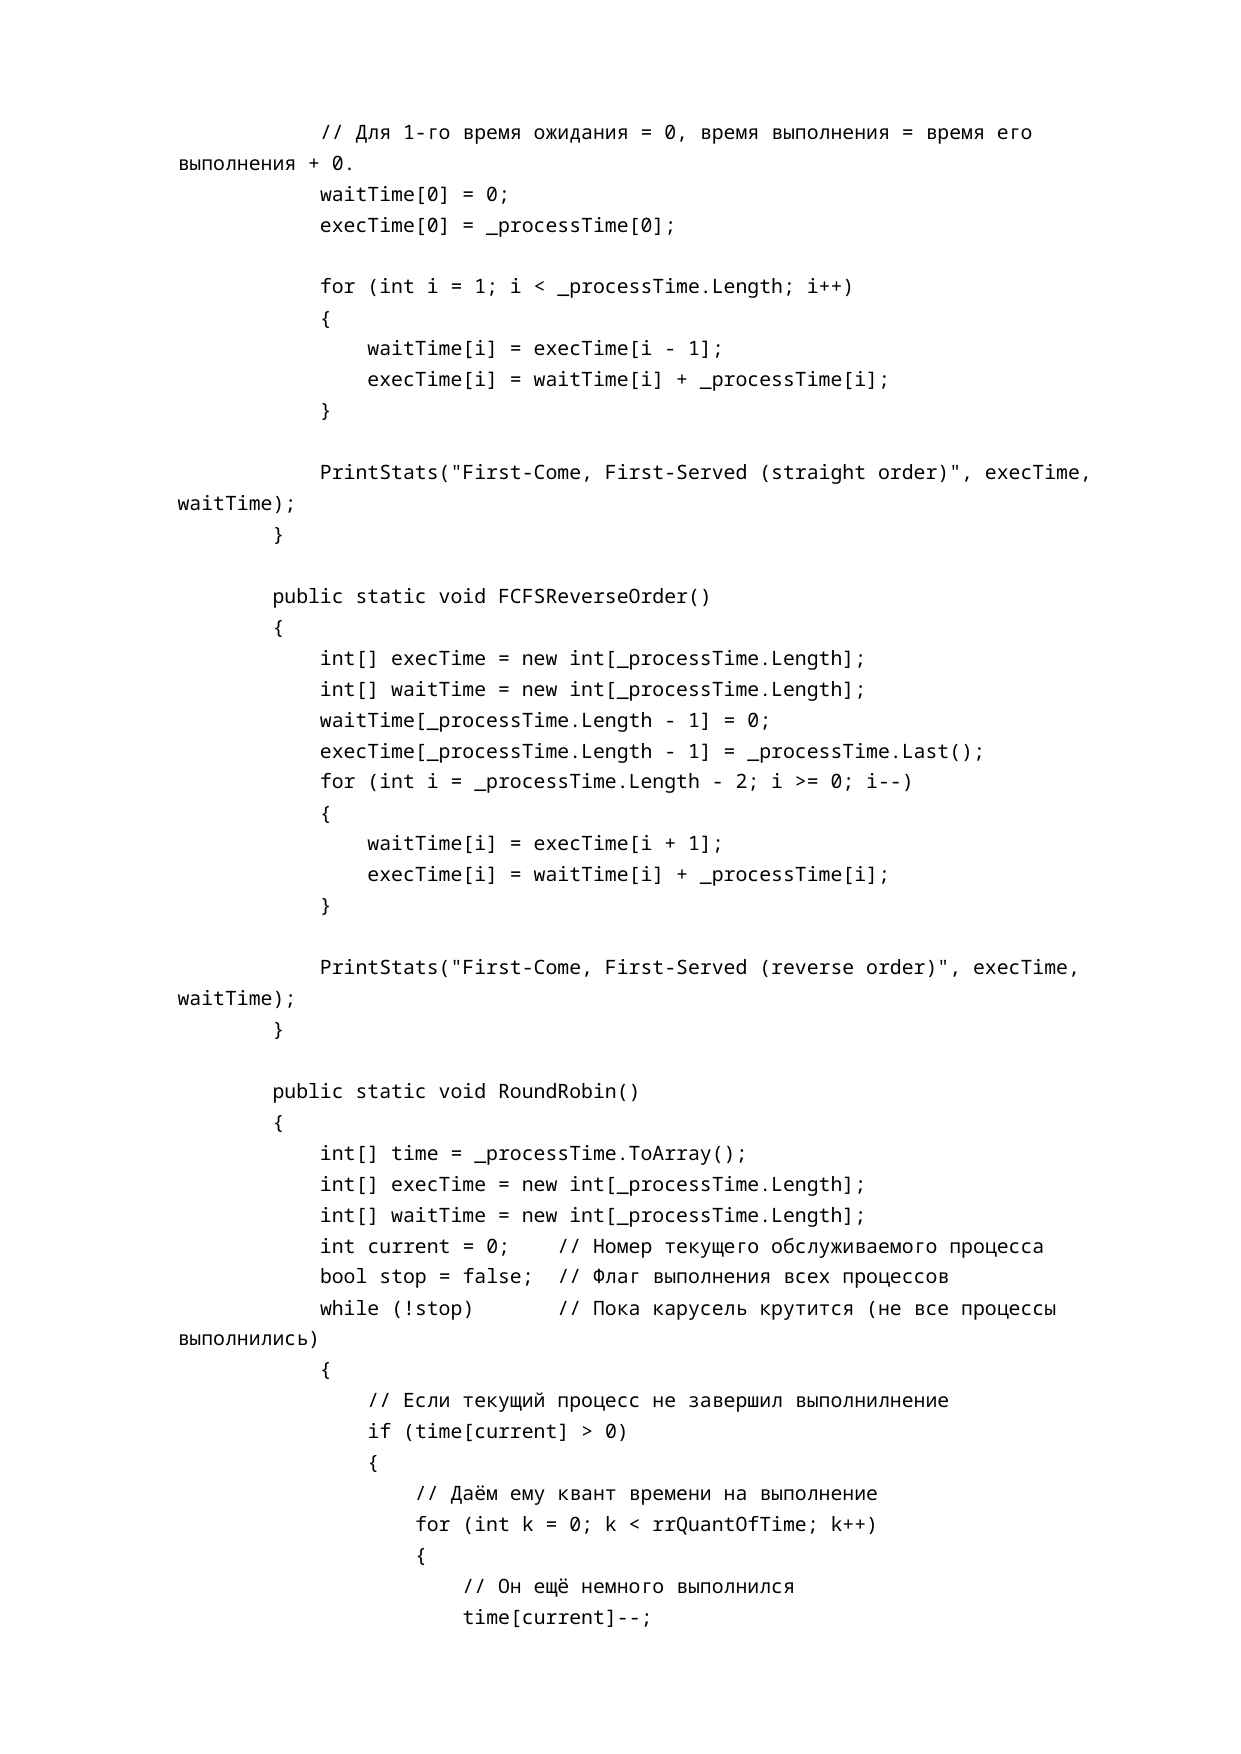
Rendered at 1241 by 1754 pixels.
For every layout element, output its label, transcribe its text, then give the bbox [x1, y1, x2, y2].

text if (time[current] > 0) [177, 1417, 1152, 1444]
text { [177, 304, 1152, 331]
text { [177, 799, 1152, 826]
text execTime[0] = _processTime[0]; [177, 211, 1152, 238]
text waitTime[0] = 0; [177, 180, 1152, 207]
text int current = 0; // Номер текущего обслуживаемого процесса [177, 1232, 1152, 1259]
text { [177, 1356, 1152, 1383]
text while (!stop) // Пока карусель крутится (не все процессы выполнились) [177, 1294, 1152, 1352]
text } [177, 397, 1152, 423]
text execTime[_processTime.Length - 1] = _processTime.Last(); [177, 737, 1152, 764]
text { [177, 1108, 1152, 1135]
text { [177, 1448, 1152, 1475]
text int[] waitTime = new int[_processTime.Length]; [177, 675, 1152, 702]
text // Для 1-го время ожидания = 0, время выполнения = время его выполнения + 0. [177, 118, 1152, 176]
text { [177, 613, 1152, 640]
text for (int i = _processTime.Length - 2; i >= 0; i--) [177, 768, 1152, 795]
text public static void RoundRobin() [177, 1077, 1152, 1104]
text waitTime[_processTime.Length - 1] = 0; [177, 706, 1152, 733]
text for (int k = 0; k < rrQuantOfTime; k++) [177, 1510, 1152, 1537]
text { [177, 1541, 1152, 1568]
text execTime[i] = waitTime[i] + _processTime[i]; [177, 366, 1152, 393]
text // Если текущий процесс не завершил выполнилнение [177, 1387, 1152, 1413]
text waitTime[i] = execTime[i - 1]; [177, 335, 1152, 362]
text public static void FCFSReverseOrder() [177, 582, 1152, 609]
text } [177, 1015, 1152, 1042]
text waitTime[i] = execTime[i + 1]; [177, 830, 1152, 857]
text } [177, 520, 1152, 547]
text int[] execTime = new int[_processTime.Length]; [177, 1170, 1152, 1197]
text PrintStats("First-Come, First-Served (reverse order)", execTime, waitTime); [177, 953, 1152, 1011]
text // Он ещё немного выполнился [177, 1572, 1152, 1599]
text execTime[i] = waitTime[i] + _processTime[i]; [177, 861, 1152, 888]
text } [177, 892, 1152, 918]
text for (int i = 1; i < _processTime.Length; i++) [177, 273, 1152, 300]
text PrintStats("First-Come, First-Served (straight order)", execTime, waitTime); [177, 458, 1152, 516]
text int[] waitTime = new int[_processTime.Length]; [177, 1201, 1152, 1228]
text int[] execTime = new int[_processTime.Length]; [177, 644, 1152, 671]
text // Даём ему квант времени на выполнение [177, 1479, 1152, 1506]
text time[current]--; [177, 1603, 1152, 1630]
text int[] time = _processTime.ToArray(); [177, 1139, 1152, 1166]
text bool stop = false; // Флаг выполнения всех процессов [177, 1263, 1152, 1290]
